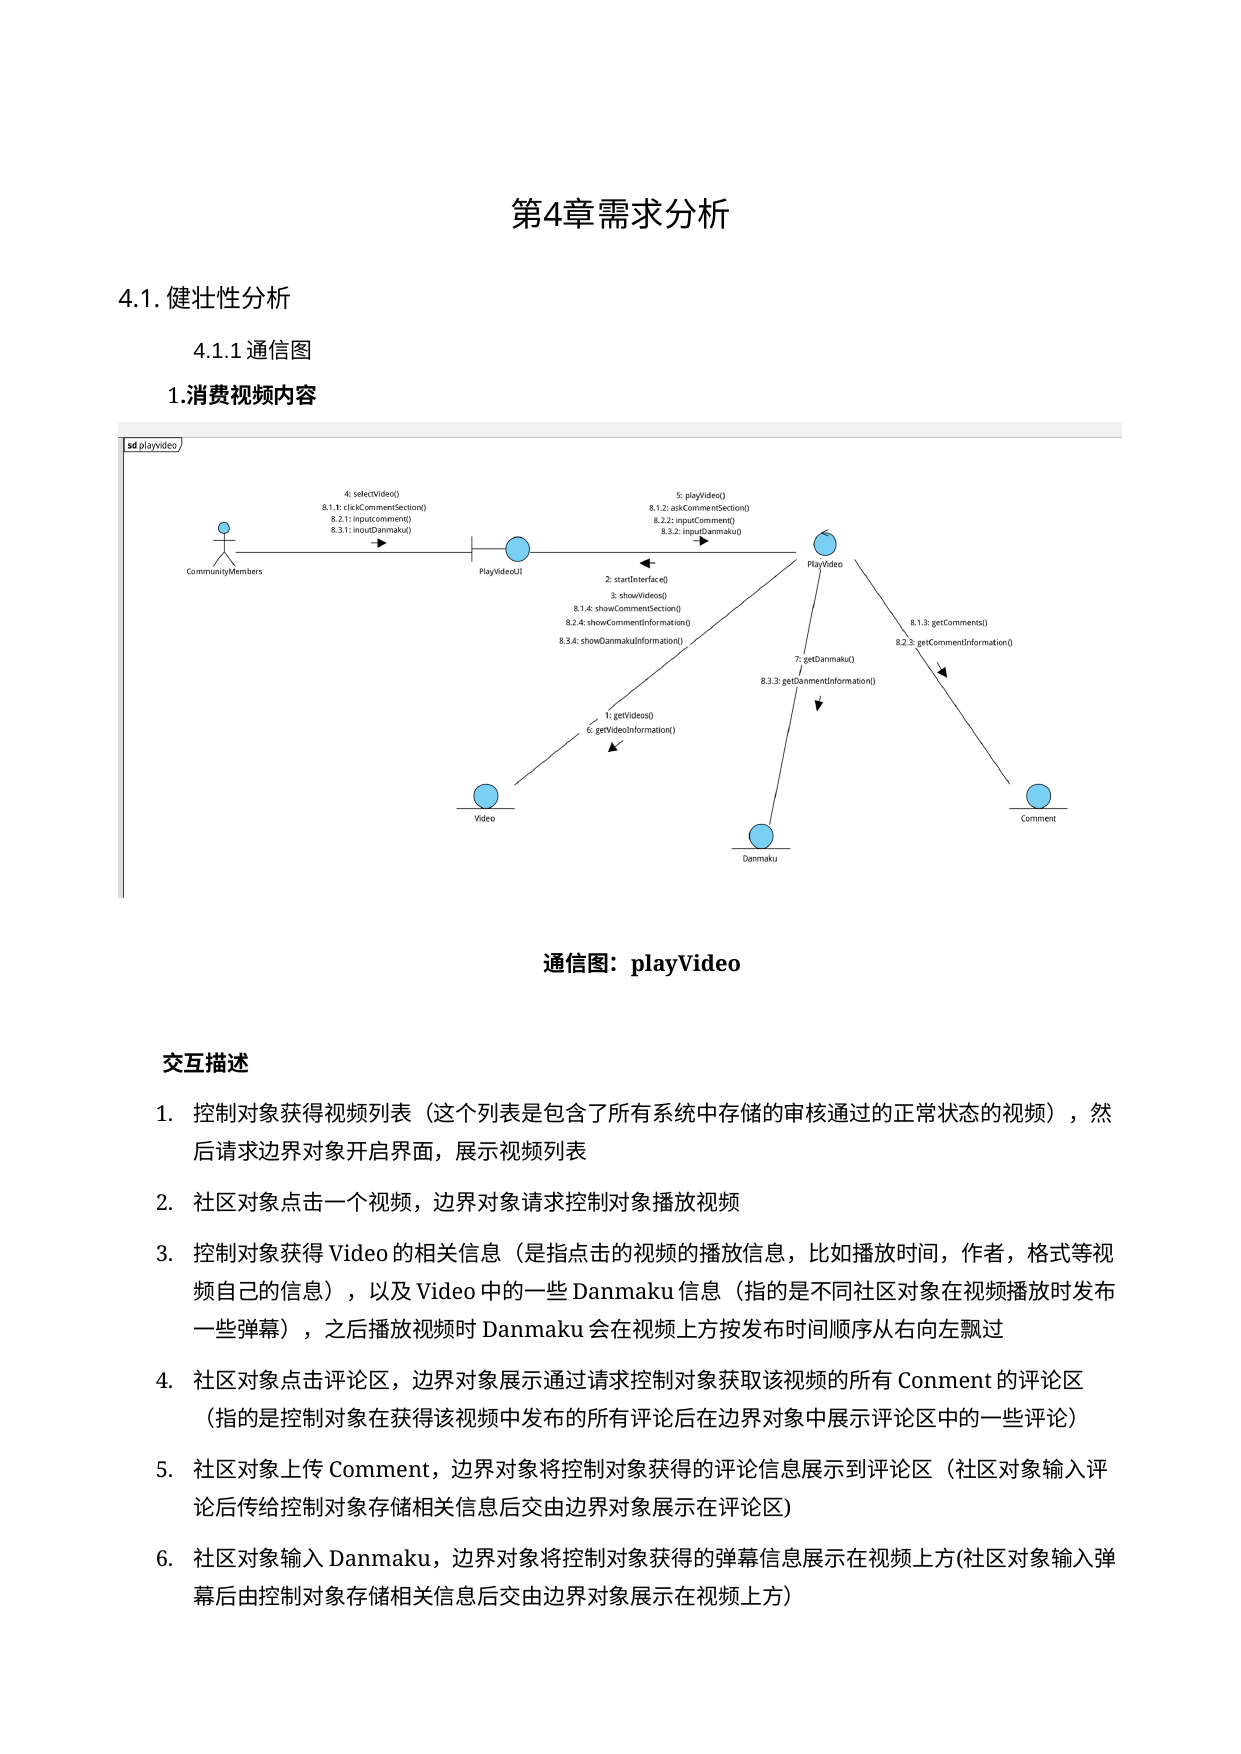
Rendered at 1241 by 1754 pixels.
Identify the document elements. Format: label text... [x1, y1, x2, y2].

list 社区对象点击一个视频，边界对象请求控制对象播放视频 [156, 1185, 1122, 1217]
list 控制对象获得Video的相关信息（是指点击的视频的播放信息，比如播放时间，作者，格式等视频自己的信息），以及Video中的一些Danmaku信息（指的是不同社区对象在视频播放时发布一些弹幕），之后播放视频时Danmaku会在视频上方按发布时间顺序从右向左飘过 [156, 1236, 1122, 1344]
text 1.消费视频内容 [118, 378, 1122, 409]
list 社区对象输入Danmaku，边界对象将控制对象获得的弹幕信息展示在视频上方(社区对象输入弹幕后由控制对象存储相关信息后交由边界对象展示在视频上方） [156, 1541, 1122, 1611]
picture [118, 422, 1123, 898]
list 社区对象点击评论区，边界对象展示通过请求控制对象获取该视频的所有Conment的评论区（指的是控制对象在获得该视频中发布的所有评论后在边界对象中展示评论区中的一些评论） [156, 1363, 1122, 1433]
subtitle 4.1.1通信图 [118, 333, 1122, 365]
list 社区对象上传Comment，边界对象将控制对象获得的评论信息展示到评论区（社区对象输入评论后传给控制对象存储相关信息后交由边界对象展示在评论区) [156, 1452, 1122, 1522]
list 控制对象获得视频列表（这个列表是包含了所有系统中存储的审核通过的正常状态的视频），然后请求边界对象开启界面，展示视频列表 [156, 1096, 1122, 1166]
subtitle 需求分析 [118, 188, 1122, 236]
subtitle 健壮性分析 [118, 278, 1122, 314]
text 交互描述 [118, 1046, 1122, 1077]
text 通信图：playVideo [118, 946, 1122, 978]
